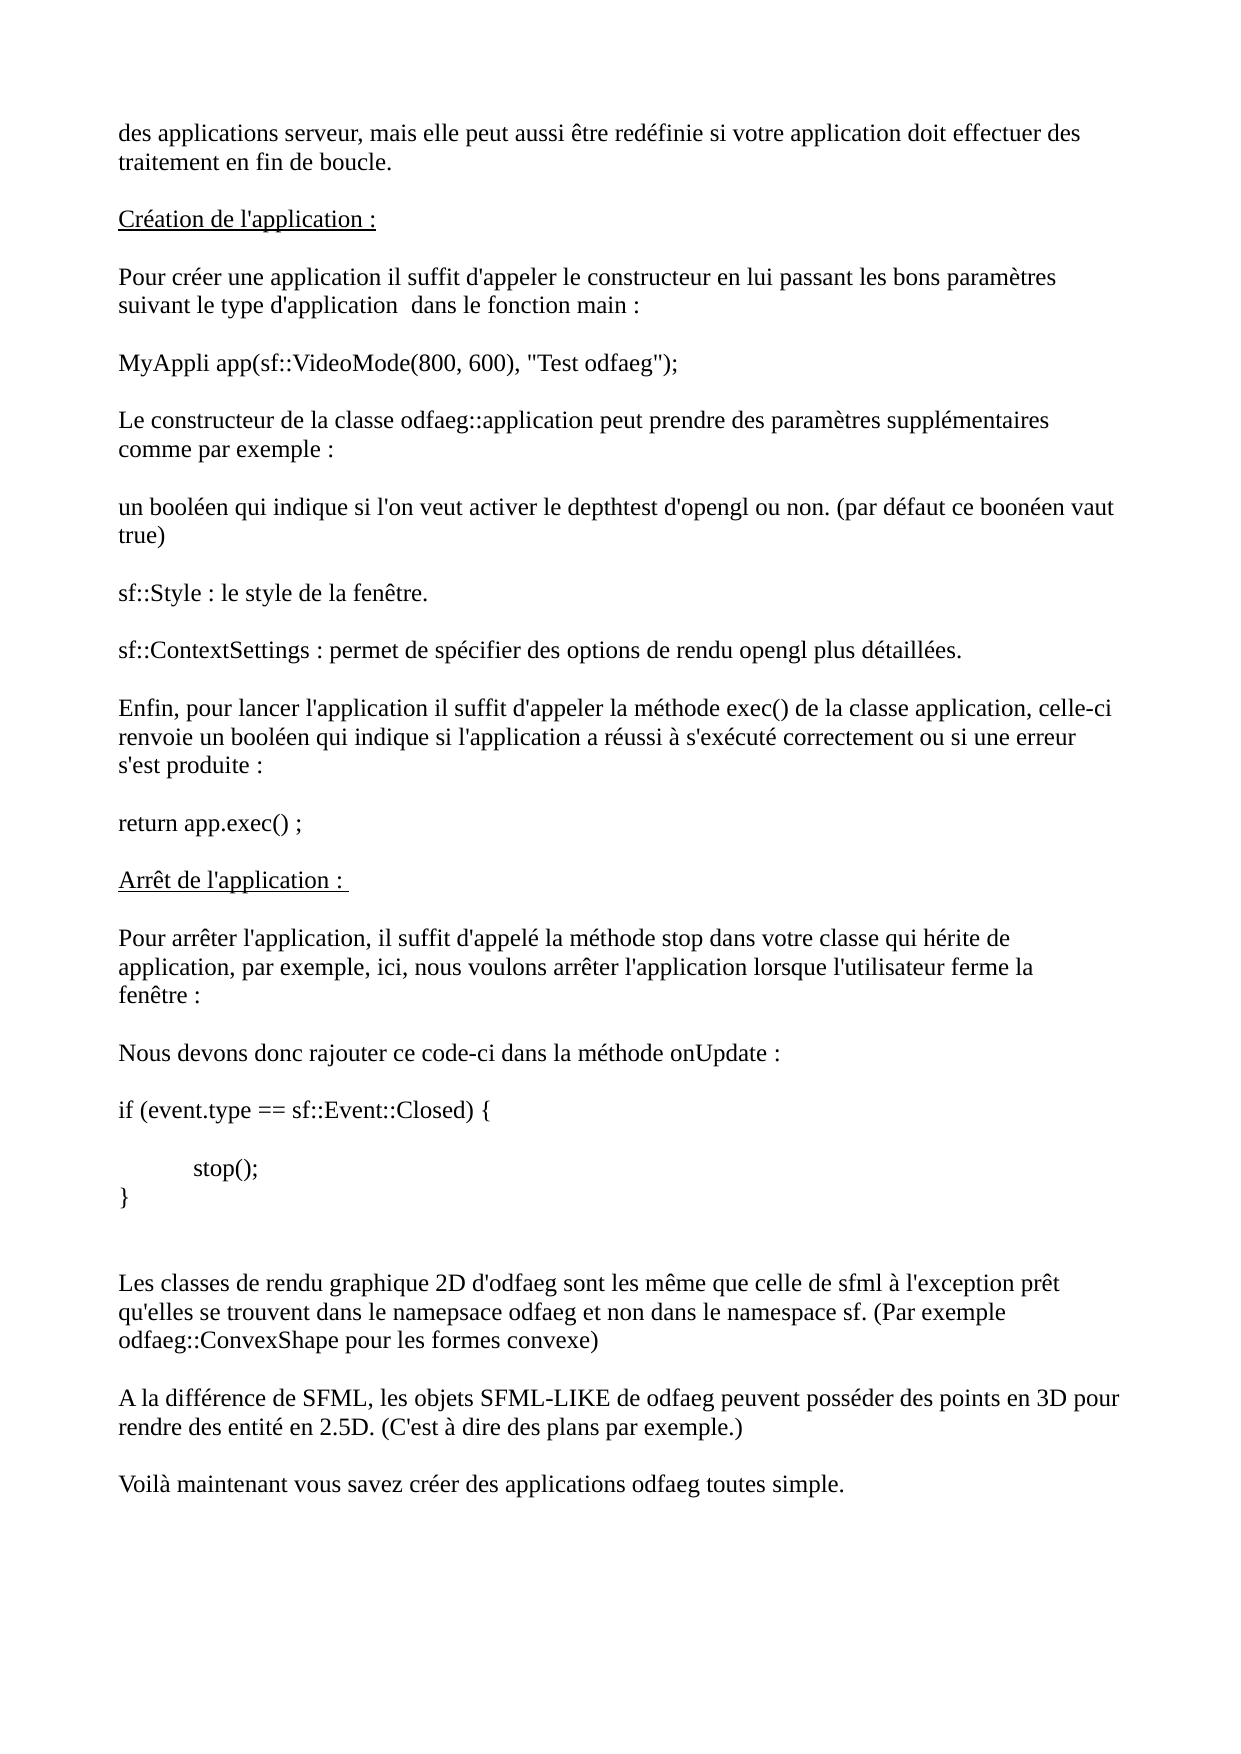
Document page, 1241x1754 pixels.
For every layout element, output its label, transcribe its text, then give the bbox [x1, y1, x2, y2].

text MyAppli app(sf::VideoMode(800, 600), "Test odfaeg"); [118, 348, 1122, 377]
text Création de l'application : [118, 204, 1122, 233]
text return app.exec() ; [118, 808, 1122, 837]
text sf::Style : le style de la fenêtre. [118, 578, 1122, 607]
text } [118, 1182, 1122, 1211]
text Enfin, pour lancer l'application il suffit d'appeler la méthode exec() de la classe application, celle-ci renvoie un booléen qui indique si l'application a réussi à s'exécuté correctement ou si une erreur s'est produite : [118, 693, 1122, 779]
text un booléen qui indique si l'on veut activer le depthtest d'opengl ou non. (par défaut ce boonéen vaut true) [118, 492, 1122, 549]
text Le constructeur de la classe odfaeg::application peut prendre des paramètres supplémentaires comme par exemple : [118, 406, 1122, 463]
text des applications serveur, mais elle peut aussi être redéfinie si votre application doit effectuer des traitement en fin de boucle. [118, 118, 1122, 176]
text stop(); [118, 1153, 1122, 1182]
text sf::ContextSettings : permet de spécifier des options de rendu opengl plus détaillées. [118, 636, 1122, 664]
text Arrêt de l'application : [118, 866, 1122, 894]
text Les classes de rendu graphique 2D d'odfaeg sont les même que celle de sfml à l'exception prêt qu'elles se trouvent dans le namepsace odfaeg et non dans le namespace sf. (Par exemple odfaeg::ConvexShape pour les formes convexe) [118, 1268, 1122, 1354]
text A la différence de SFML, les objets SFML-LIKE de odfaeg peuvent posséder des points en 3D pour rendre des entité en 2.5D. (C'est à dire des plans par exemple.) [118, 1383, 1122, 1441]
text if (event.type == sf::Event::Closed) { [118, 1096, 1122, 1124]
text Nous devons donc rajouter ce code-ci dans la méthode onUpdate : [118, 1038, 1122, 1067]
text Pour créer une application il suffit d'appeler le constructeur en lui passant les bons paramètres suivant le type d'application dans le fonction main : [118, 262, 1122, 319]
text Pour arrêter l'application, il suffit d'appelé la méthode stop dans votre classe qui hérite de application, par exemple, ici, nous voulons arrêter l'application lorsque l'utilisateur ferme la fenêtre : [118, 923, 1122, 1009]
text Voilà maintenant vous savez créer des applications odfaeg toutes simple. [118, 1469, 1122, 1498]
